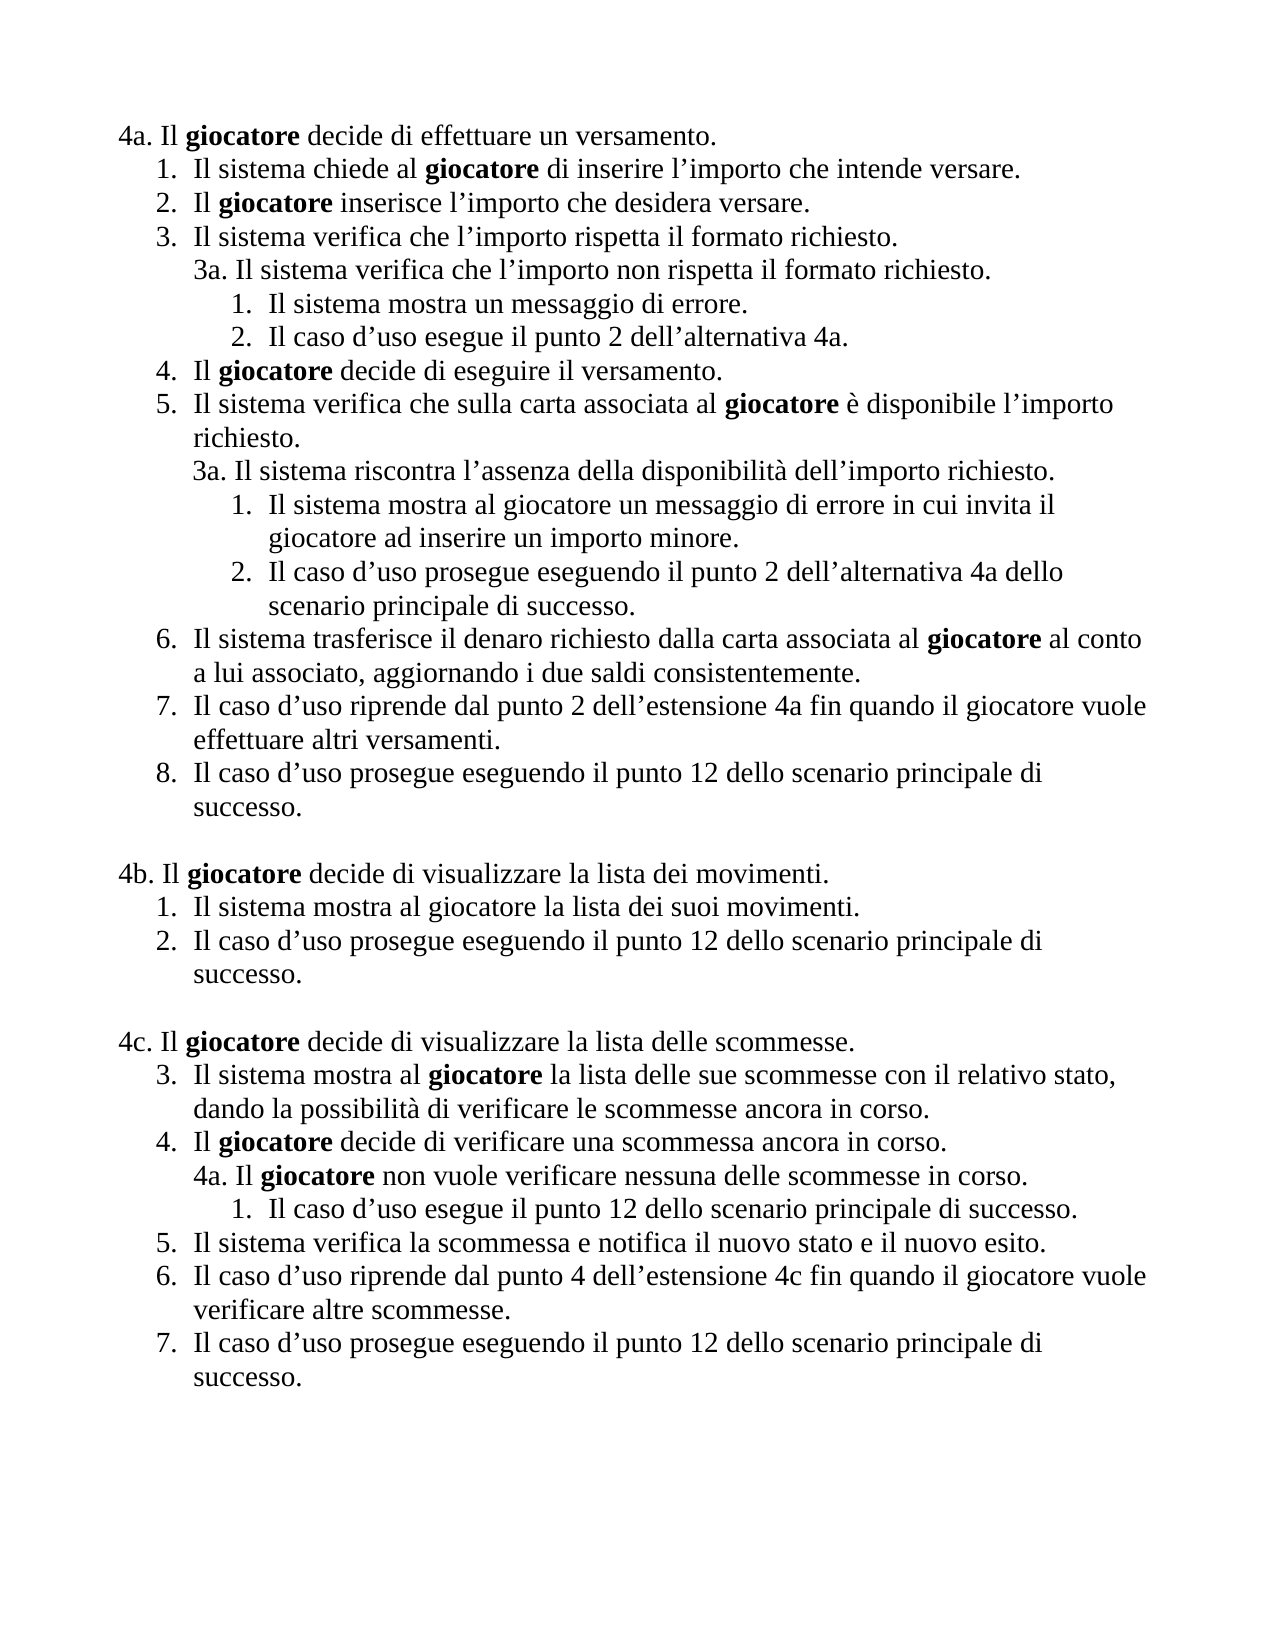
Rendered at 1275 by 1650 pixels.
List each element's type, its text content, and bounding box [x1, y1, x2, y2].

list Il caso d’uso esegue il punto 2 dell’alternativa 4a. [231, 319, 1157, 353]
text 3a. Il sistema riscontra l’assenza della disponibilità dell’importo richiesto. [118, 453, 1157, 487]
list Il caso d’uso riprende dal punto 4 dell’estensione 4c fin quando il giocatore vuole verificare altre scommesse. [156, 1258, 1157, 1326]
list Il caso d’uso riprende dal punto 2 dell’estensione 4a fin quando il giocatore vuole effettuare altri versamenti. [156, 688, 1157, 755]
list Il caso d’uso prosegue eseguendo il punto 2 dell’alternativa 4a dello scenario principale di successo. [231, 554, 1157, 621]
list Il giocatore inserisce l’importo che desidera versare. [156, 185, 1157, 219]
text 4a. Il giocatore non vuole verificare nessuna delle scommesse in corso. [193, 1158, 1157, 1191]
list Il sistema mostra al giocatore un messaggio di errore in cui invita il giocatore ad inserire un importo minore. [231, 487, 1157, 554]
text 4c. Il giocatore decide di visualizzare la lista delle scommesse. [118, 1024, 1157, 1057]
list Il giocatore decide di verificare una scommessa ancora in corso. [156, 1124, 1157, 1158]
list Il sistema verifica la scommessa e notifica il nuovo stato e il nuovo esito. [156, 1225, 1157, 1258]
list Il caso d’uso prosegue eseguendo il punto 12 dello scenario principale di successo. [156, 1326, 1157, 1393]
list Il sistema mostra al giocatore la lista delle sue scommesse con il relativo stato, dando la possibilità di verificare le scommesse ancora in corso. [156, 1057, 1157, 1124]
text 3a. Il sistema verifica che l’importo non rispetta il formato richiesto. [193, 252, 1157, 286]
text 4a. Il giocatore decide di effettuare un versamento. [118, 118, 1157, 152]
text 4b. Il giocatore decide di visualizzare la lista dei movimenti. [118, 856, 1157, 889]
list Il sistema verifica che sulla carta associata al giocatore è disponibile l’importo richiesto. [156, 386, 1157, 453]
list Il sistema trasferisce il denaro richiesto dalla carta associata al giocatore al conto a lui associato, aggiornando i due saldi consistentemente. [156, 621, 1157, 688]
list Il sistema mostra un messaggio di errore. [231, 286, 1157, 319]
list Il caso d’uso prosegue eseguendo il punto 12 dello scenario principale di successo. [156, 923, 1157, 990]
list Il sistema verifica che l’importo rispetta il formato richiesto. [156, 219, 1157, 252]
list Il giocatore decide di eseguire il versamento. [156, 353, 1157, 386]
list Il sistema mostra al giocatore la lista dei suoi movimenti. [156, 889, 1157, 923]
list Il sistema chiede al giocatore di inserire l’importo che intende versare. [156, 152, 1157, 185]
list Il caso d’uso esegue il punto 12 dello scenario principale di successo. [231, 1191, 1157, 1225]
list Il caso d’uso prosegue eseguendo il punto 12 dello scenario principale di successo. [156, 755, 1157, 822]
